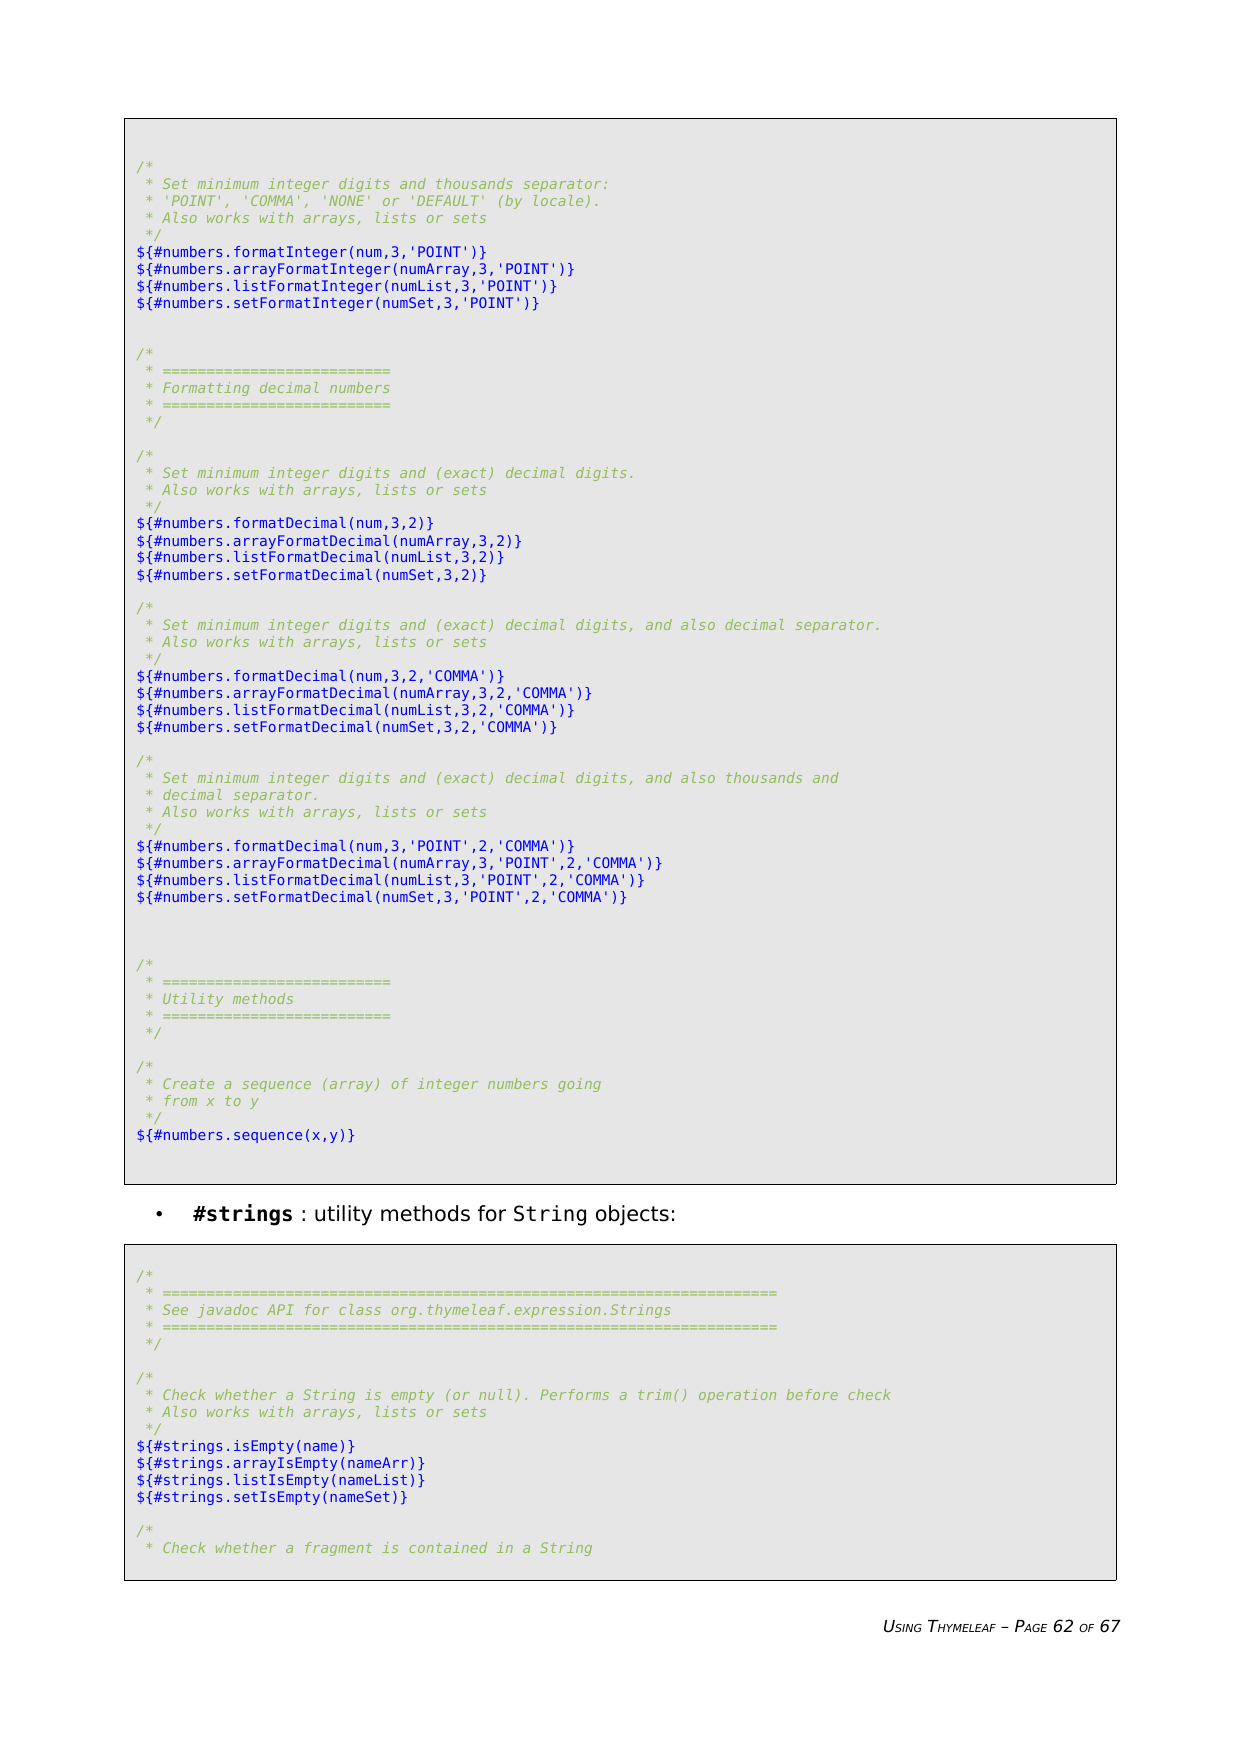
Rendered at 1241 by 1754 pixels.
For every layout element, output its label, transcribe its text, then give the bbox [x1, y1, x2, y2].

text /* * Set minimum integer digits and thousands separator: * 'POINT', 'COMMA', 'NONE' or 'DEFAULT' (by locale). * Also works with arrays, lists or sets */ ${#numbers.formatInteger(num,3,'POINT')} ${#numbers.arrayFormatInteger(numArray,3,'POINT')} ${#numbers.listFormatInteger(numList,3,'POINT')} ${#numbers.setFormatInteger(numSet,3,'POINT')} /* * ========================== * Formatting decimal numbers * ========================== */ /* * Set minimum integer digits and (exact) decimal digits. * Also works with arrays, lists or sets */ ${#numbers.formatDecimal(num,3,2)} ${#numbers.arrayFormatDecimal(numArray,3,2)} ${#numbers.listFormatDecimal(numList,3,2)} ${#numbers.setFormatDecimal(numSet,3,2)} /* * Set minimum integer digits and (exact) decimal digits, and also decimal separator. * Also works with arrays, lists or sets */ ${#numbers.formatDecimal(num,3,2,'COMMA')} ${#numbers.arrayFormatDecimal(numArray,3,2,'COMMA')} ${#numbers.listFormatDecimal(numList,3,2,'COMMA')} ${#numbers.setFormatDecimal(numSet,3,2,'COMMA')} /* * Set minimum integer digits and (exact) decimal digits, and also thousands and * decimal separator. * Also works with arrays, lists or sets */ ${#numbers.formatDecimal(num,3,'POINT',2,'COMMA')} ${#numbers.arrayFormatDecimal(numArray,3,'POINT',2,'COMMA')} ${#numbers.listFormatDecimal(numList,3,'POINT',2,'COMMA')} ${#numbers.setFormatDecimal(numSet,3,'POINT',2,'COMMA')} /* * ========================== * Utility methods * ========================== */ /* * Create a sequence (array) of integer numbers going * from x to y */ ${#numbers.sequence(x,y)} [125, 119, 1116, 1184]
list #strings : utility methods for String objects: [156, 1202, 1122, 1226]
text /* * ====================================================================== * See javadoc API for class org.thymeleaf.expression.Strings * ====================================================================== */ /* * Check whether a String is empty (or null). Performs a trim() operation before check * Also works with arrays, lists or sets */ ${#strings.isEmpty(name)} ${#strings.arrayIsEmpty(nameArr)} ${#strings.listIsEmpty(nameList)} ${#strings.setIsEmpty(nameSet)} /* * Check whether a fragment is contained in a String [125, 1245, 1116, 1580]
